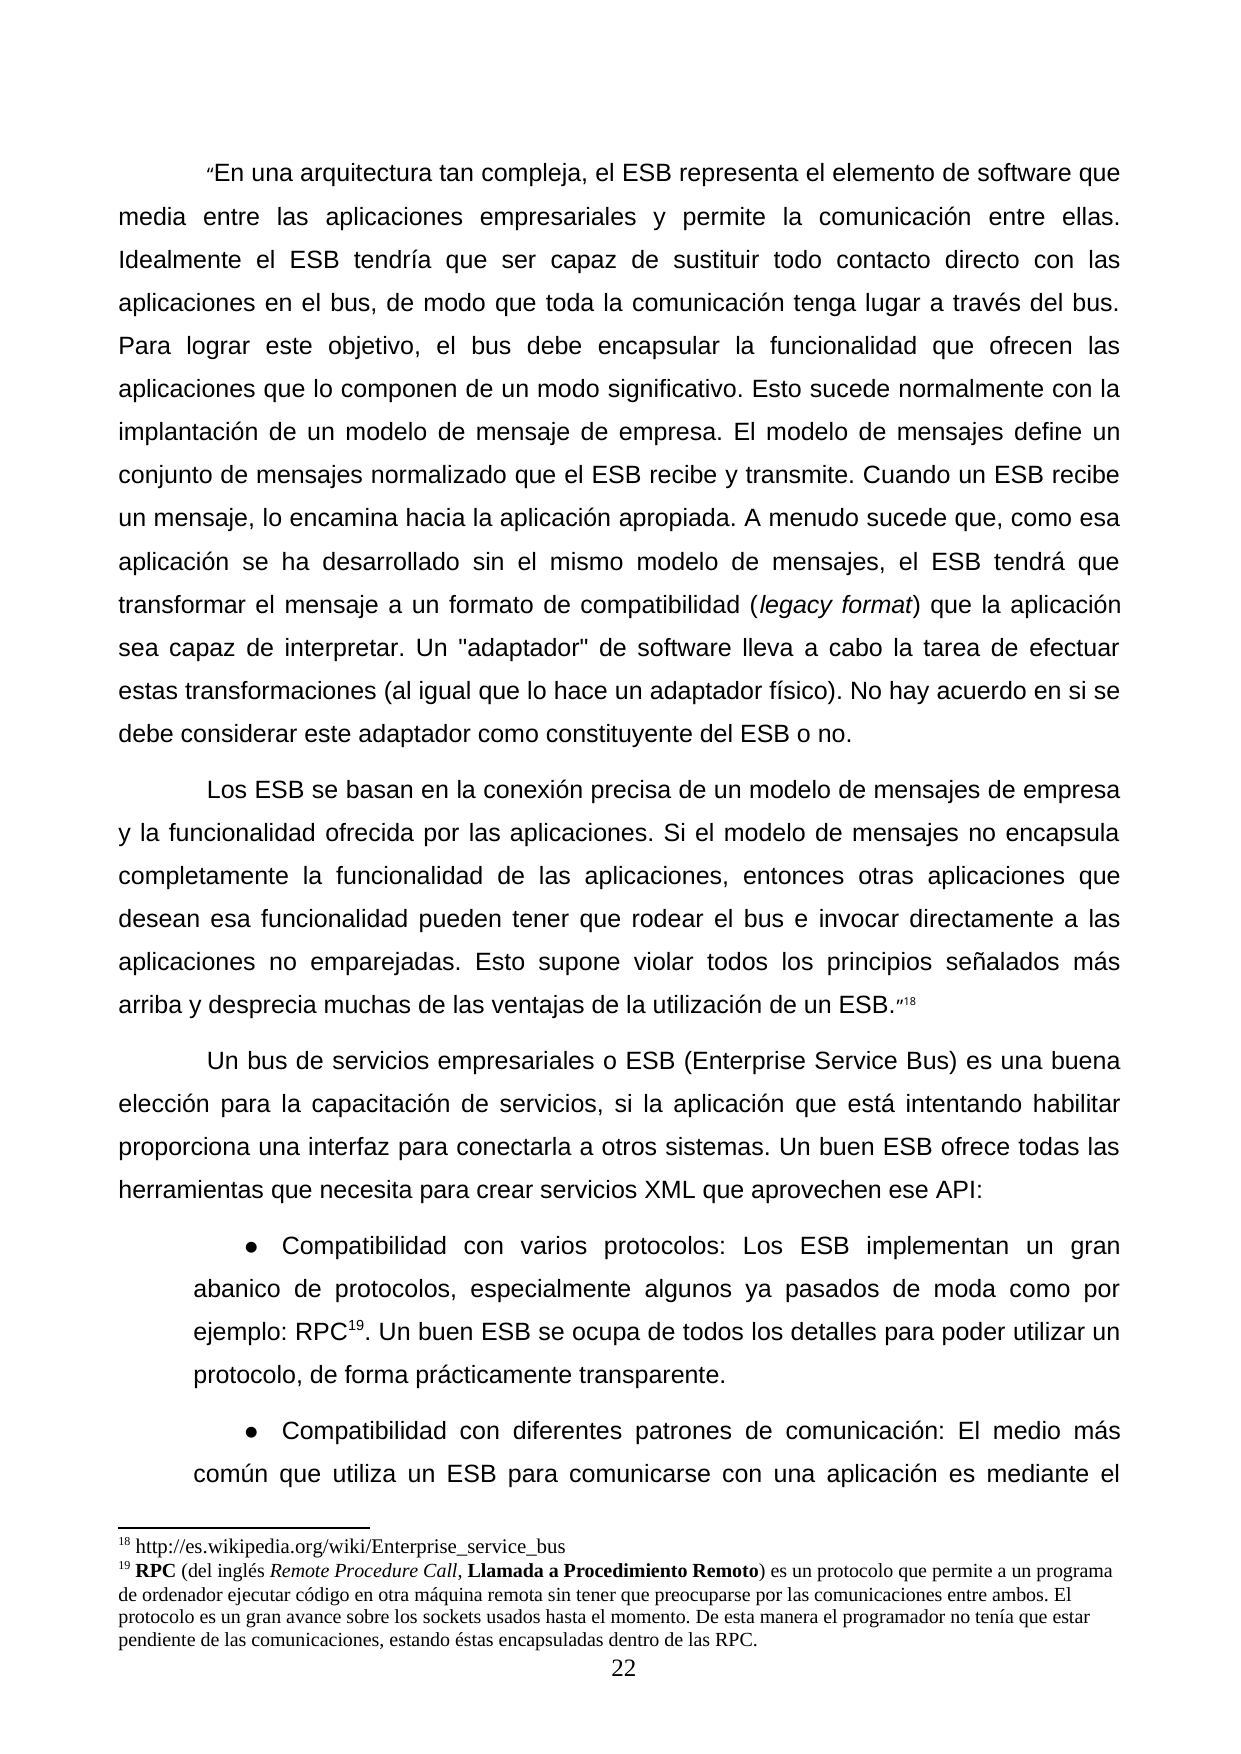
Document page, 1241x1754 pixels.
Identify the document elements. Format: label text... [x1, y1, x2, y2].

text Los ESB se basan en la conexión precisa de un modelo de mensajes de empresa y la funcionalidad ofrecida por las aplicaciones. Si el modelo de mensajes no encapsula completamente la funcionalidad de las aplicaciones, entonces otras aplicaciones que desean esa funcionalidad pueden tener que rodear el bus e invocar directamente a las aplicaciones no emparejadas. Esto supone violar todos los principios señalados más arriba y desprecia muchas de las ventajas de la utilización de un ESB.” [118, 774, 1122, 1019]
text http://es.wikipedia.org/wiki/Enterprise_service_bus [118, 1534, 1122, 1558]
list Compatibilidad con diferentes patrones de comunicación: El medio más común que utiliza un ESB para comunicarse con una aplicación es mediante el [156, 1416, 1122, 1488]
text “En una arquitectura tan compleja, el ESB representa el elemento de software que media entre las aplicaciones empresariales y permite la comunicación entre ellas. Idealmente el ESB tendría que ser capaz de sustituir todo contacto directo con las aplicaciones en el bus, de modo que toda la comunicación tenga lugar a través del bus. Para lograr este objetivo, el bus debe encapsular la funcionalidad que ofrecen las aplicaciones que lo componen de un modo significativo. Esto sucede normalmente con la implantación de un modelo de mensaje de empresa. El modelo de mensajes define un conjunto de mensajes normalizado que el ESB recibe y transmite. Cuando un ESB recibe un mensaje, lo encamina hacia la aplicación apropiada. A menudo sucede que, como esa aplicación se ha desarrollado sin el mismo modelo de mensajes, el ESB tendrá que transformar el mensaje a un formato de compatibilidad (legacy format) que la aplicación sea capaz de interpretar. Un "adaptador" de software lleva a cabo la tarea de efectuar estas transformaciones (al igual que lo hace un adaptador físico). No hay acuerdo en si se debe considerar este adaptador como constituyente del ESB o no. [118, 158, 1122, 748]
text Un bus de servicios empresariales o ESB (Enterprise Service Bus) es una buena elección para la capacitación de servicios, si la aplicación que está intentando habilitar proporciona una interfaz para conectarla a otros sistemas. Un buen ESB ofrece todas las herramientas que necesita para crear servicios XML que aprovechen ese API: [118, 1046, 1122, 1204]
list Compatibilidad con varios protocolos: Los ESB implementan un gran abanico de protocolos, especialmente algunos ya pasados de moda como por ejemplo: RPC. Un buen ESB se ocupa de todos los detalles para poder utilizar un protocolo, de forma prácticamente transparente. [156, 1231, 1122, 1389]
list RPC (del inglés Remote Procedure Call, Llamada a Procedimiento Remoto) es un protocolo que permite a un programa de ordenador ejecutar código en otra máquina remota sin tener que preocuparse por las comunicaciones entre ambos. El protocolo es un gran avance sobre los sockets usados hasta el momento. De esta manera el programador no tenía que estar pendiente de las comunicaciones, estando éstas encapsuladas dentro de las RPC. [118, 1558, 1122, 1651]
